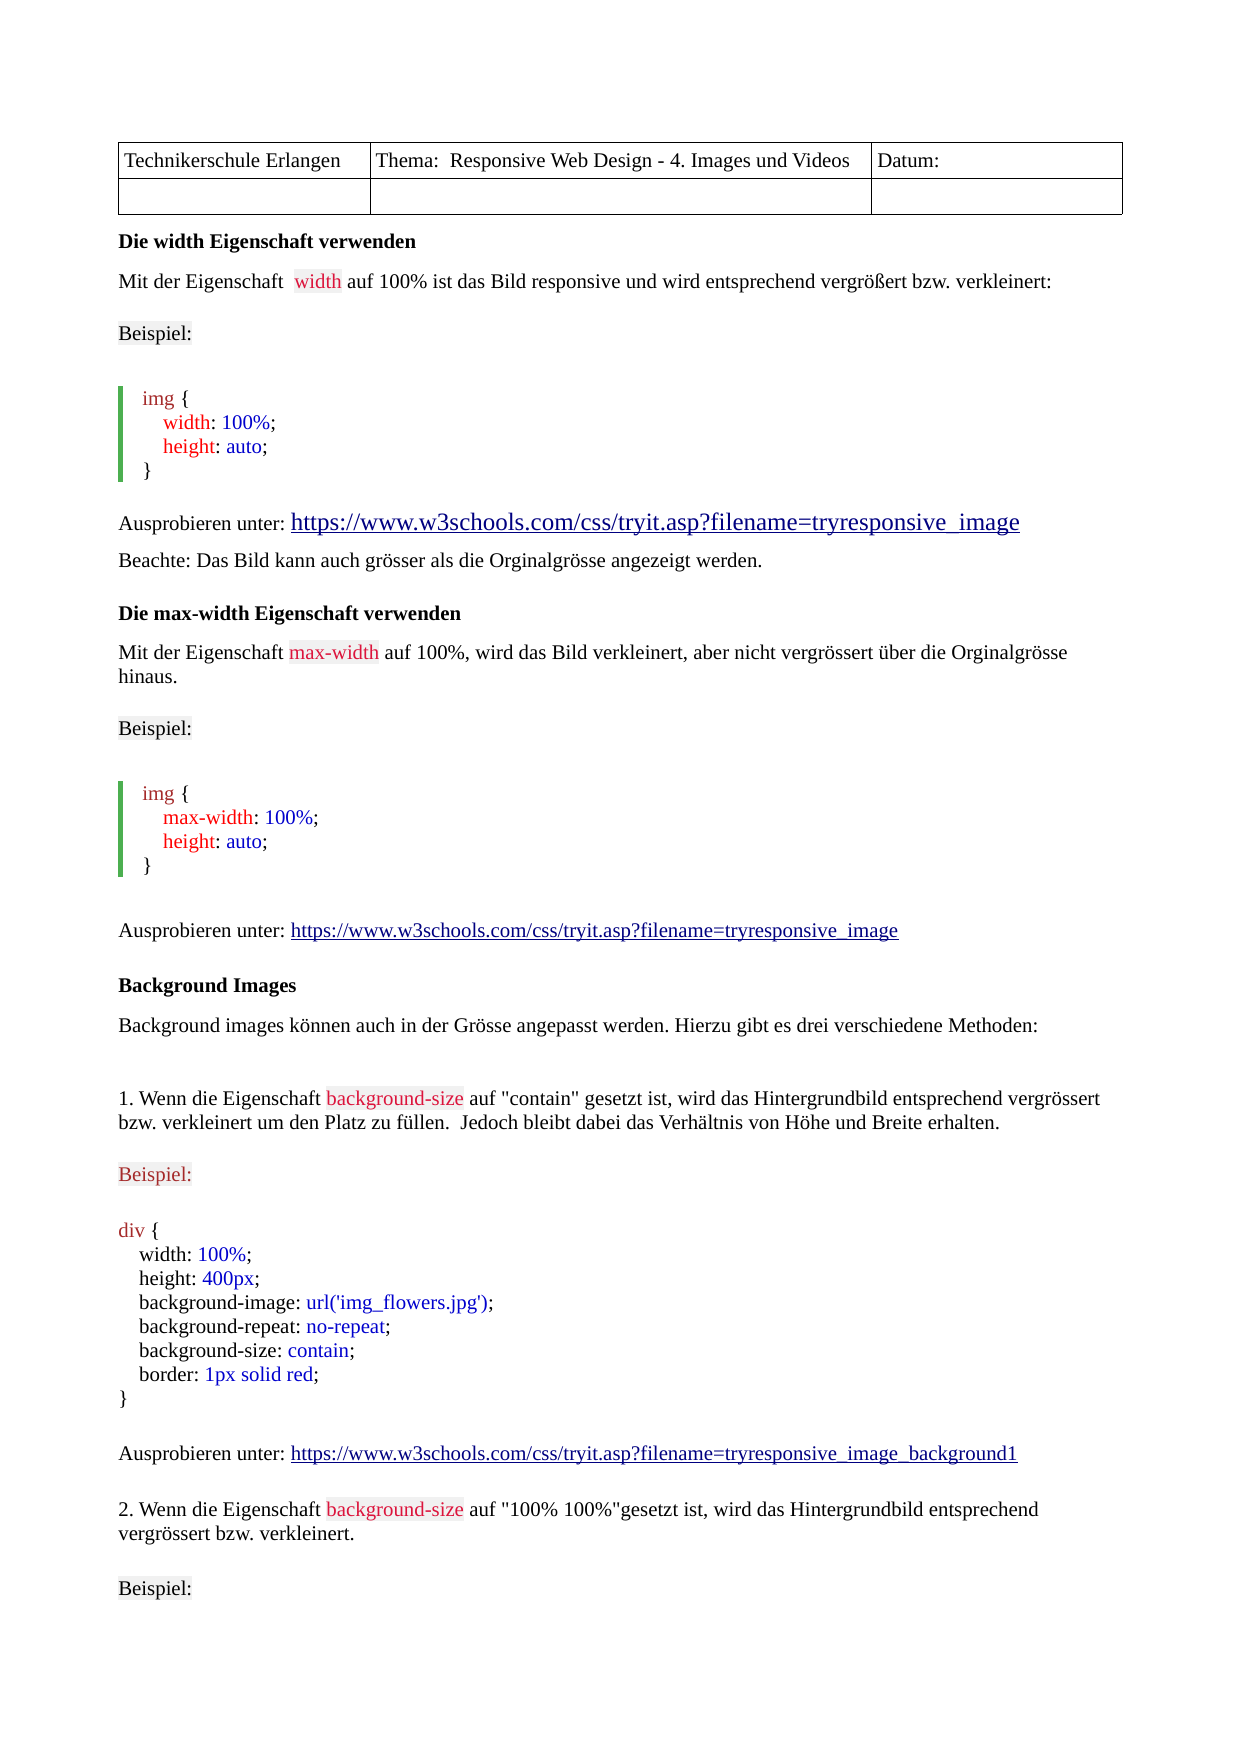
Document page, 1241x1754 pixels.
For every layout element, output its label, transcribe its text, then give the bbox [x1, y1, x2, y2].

text 1. Wenn die Eigenschaft background-size auf "contain" gesetzt ist, wird das Hintergrundbild entsprechend vergrössert bzw. verkleinert um den Platz zu füllen. Jedoch bleibt dabei das Verhältnis von Höhe und Breite erhalten. [118, 1086, 1122, 1134]
text 2. Wenn die Eigenschaft background-size auf "100% 100%"gesetzt ist, wird das Hintergrundbild entsprechend vergrössert bzw. verkleinert. [118, 1497, 1122, 1545]
text Beachte: Das Bild kann auch grösser als die Orginalgrösse angezeigt werden. [118, 548, 1122, 572]
table_header Datum: [872, 143, 1122, 178]
subtitle Beispiel: [118, 321, 1122, 345]
table_cell [872, 179, 1122, 213]
text Ausprobieren unter: https://www.w3schools.com/css/tryit.asp?filename=tryresponsive_image [118, 918, 1122, 942]
text Ausprobieren unter: https://www.w3schools.com/css/tryit.asp?filename=tryresponsive_image_background1 [118, 1441, 1122, 1465]
subtitle Beispiel: [118, 1162, 1122, 1186]
table_header Technikerschule Erlangen [119, 143, 370, 178]
text div { width: 100%; height: 400px; background-image: url('img_flowers.jpg'); background-repeat: no-repeat; background-size: contain; border: 1px solid red; } [118, 1218, 1122, 1410]
subtitle Die width Eigenschaft verwenden [118, 229, 1122, 253]
text img { max-width: 100%; height: auto; } [123, 781, 1122, 877]
text img { width: 100%; height: auto; } [123, 386, 1122, 482]
text Mit der Eigenschaft width auf 100% ist das Bild responsive und wird entsprechend vergrößert bzw. verkleinert: [118, 269, 1122, 293]
subtitle Die max-width Eigenschaft verwenden [118, 600, 1122, 624]
table_cell [371, 179, 871, 213]
text Mit der Eigenschaft max-width auf 100%, wird das Bild verkleinert, aber nicht vergrössert über die Orginalgrösse hinaus. [118, 640, 1122, 688]
text Background images können auch in der Grösse angepasst werden. Hierzu gibt es drei verschiedene Methoden: [118, 1013, 1122, 1037]
subtitle Background Images [118, 973, 1122, 997]
text Ausprobieren unter: https://www.w3schools.com/css/tryit.asp?filename=tryresponsive_image [118, 507, 1122, 536]
table_header Thema: Responsive Web Design - 4. Images und Videos [371, 143, 871, 178]
text Beispiel: [118, 1576, 1122, 1600]
subtitle Beispiel: [118, 716, 1122, 740]
table_cell [119, 179, 370, 213]
